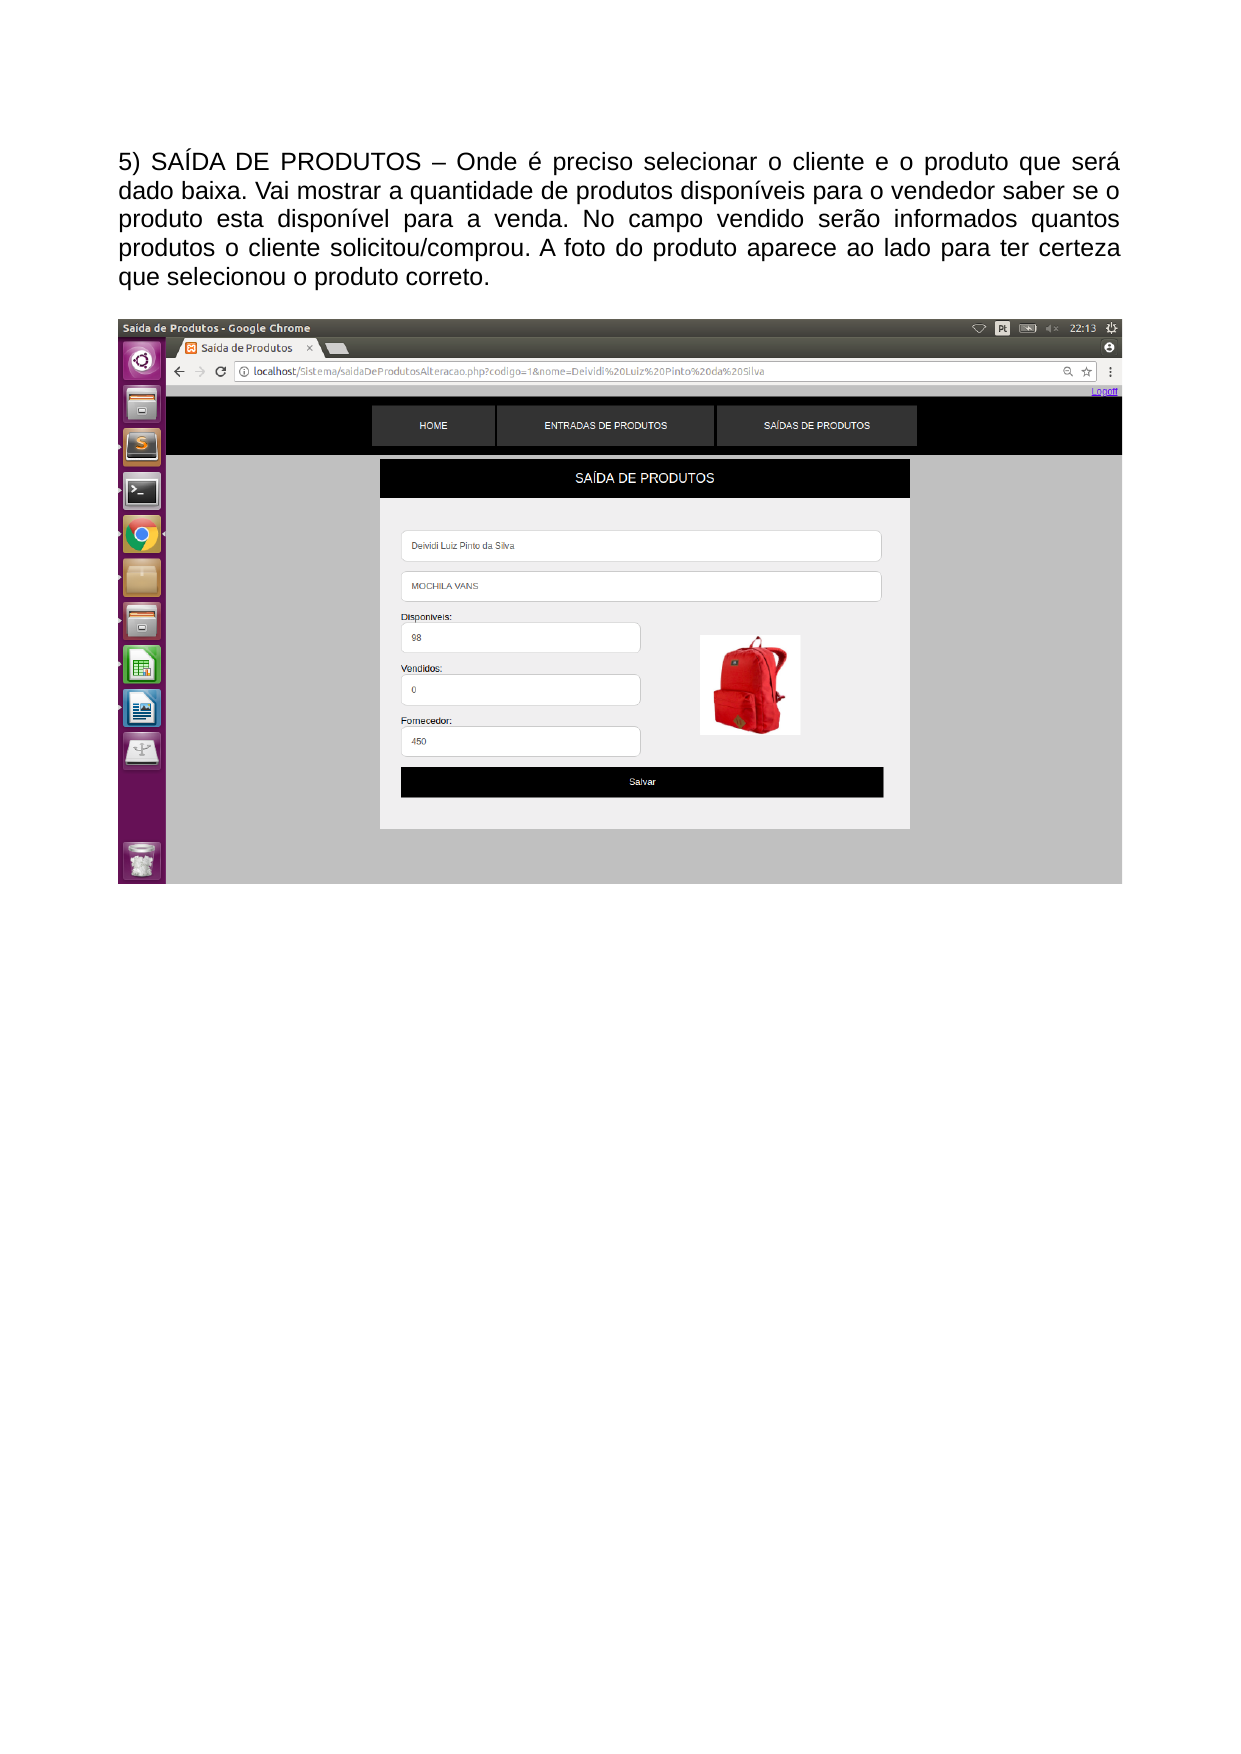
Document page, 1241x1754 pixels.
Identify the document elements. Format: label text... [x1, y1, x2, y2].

text 5) SAÍDA DE PRODUTOS – Onde é preciso selecionar o cliente e o produto que será dado baixa. Vai mostrar a quantidade de produtos disponíveis para o vendedor saber se o produto esta disponível para a venda. No campo vendido serão informados quantos produtos o cliente solicitou/comprou. A foto do produto aparece ao lado para ter certeza que selecionou o produto correto. [118, 147, 1122, 291]
